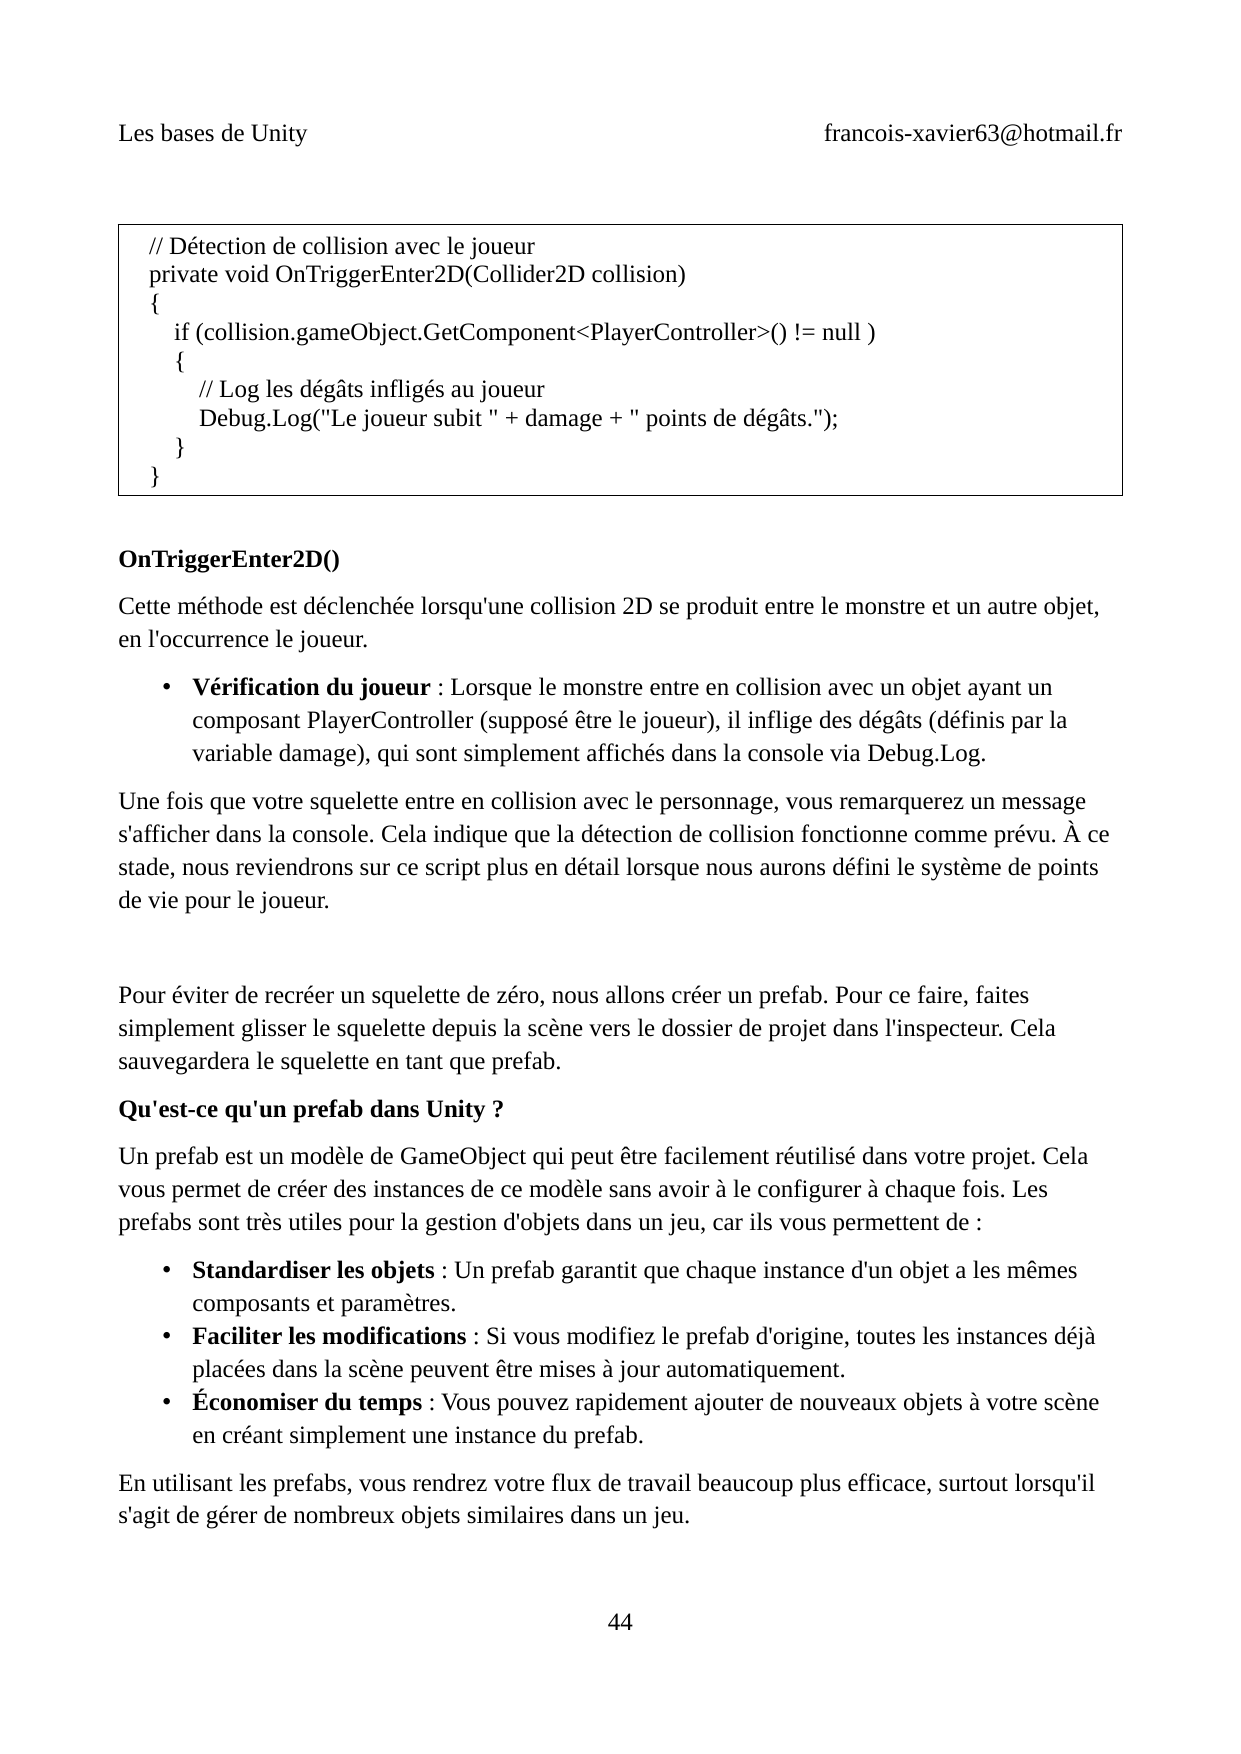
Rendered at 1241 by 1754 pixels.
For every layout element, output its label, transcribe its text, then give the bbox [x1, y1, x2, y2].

list Économiser du temps : Vous pouvez rapidement ajouter de nouveaux objets à votre scène en créant simplement une instance du prefab. [162, 1387, 1122, 1449]
text Une fois que votre squelette entre en collision avec le personnage, vous remarquerez un message s'afficher dans la console. Cela indique que la détection de collision fonctionne comme prévu. À ce stade, nous reviendrons sur ce script plus en détail lorsque nous aurons défini le système de points de vie pour le joueur. [118, 786, 1122, 913]
text En utilisant les prefabs, vous rendrez votre flux de travail beaucoup plus efficace, surtout lorsqu'il s'agit de gérer de nombreux objets similaires dans un jeu. [118, 1468, 1122, 1529]
text Qu'est-ce qu'un prefab dans Unity ? [118, 1094, 1122, 1122]
text Un prefab est un modèle de GameObject qui peut être facilement réutilisé dans votre projet. Cela vous permet de créer des instances de ce modèle sans avoir à le configurer à chaque fois. Les prefabs sont très utiles pour la gestion d'objets dans un jeu, car ils vous permettent de : [118, 1141, 1122, 1236]
list Faciliter les modifications : Si vous modifiez le prefab d'origine, toutes les instances déjà placées dans la scène peuvent être mises à jour automatiquement. [162, 1321, 1122, 1383]
list Vérification du joueur : Lorsque le monstre entre en collision avec un objet ayant un composant PlayerController (supposé être le joueur), il inflige des dégâts (définis par la variable damage), qui sont simplement affichés dans la console via Debug.Log. [162, 672, 1122, 767]
text Pour éviter de recréer un squelette de zéro, nous allons créer un prefab. Pour ce faire, faites simplement glisser le squelette depuis la scène vers le dossier de projet dans l'inspecteur. Cela sauvegardera le squelette en tant que prefab. [118, 980, 1122, 1075]
list Standardiser les objets : Un prefab garantit que chaque instance d'un objet a les mêmes composants et paramètres. [162, 1255, 1122, 1317]
text OnTriggerEnter2D() [118, 544, 1122, 573]
table_header // Détection de collision avec le joueur private void OnTriggerEnter2D(Collider2D collision) { if (collision.gameObject.GetComponent<PlayerController>() != null ) { // Log les dégâts infligés au joueur Debug.Log("Le joueur subit " + damage + " points de dégâts."); } } [119, 225, 1122, 495]
text Cette méthode est déclenchée lorsqu'une collision 2D se produit entre le monstre et un autre objet, en l'occurrence le joueur. [118, 591, 1122, 653]
